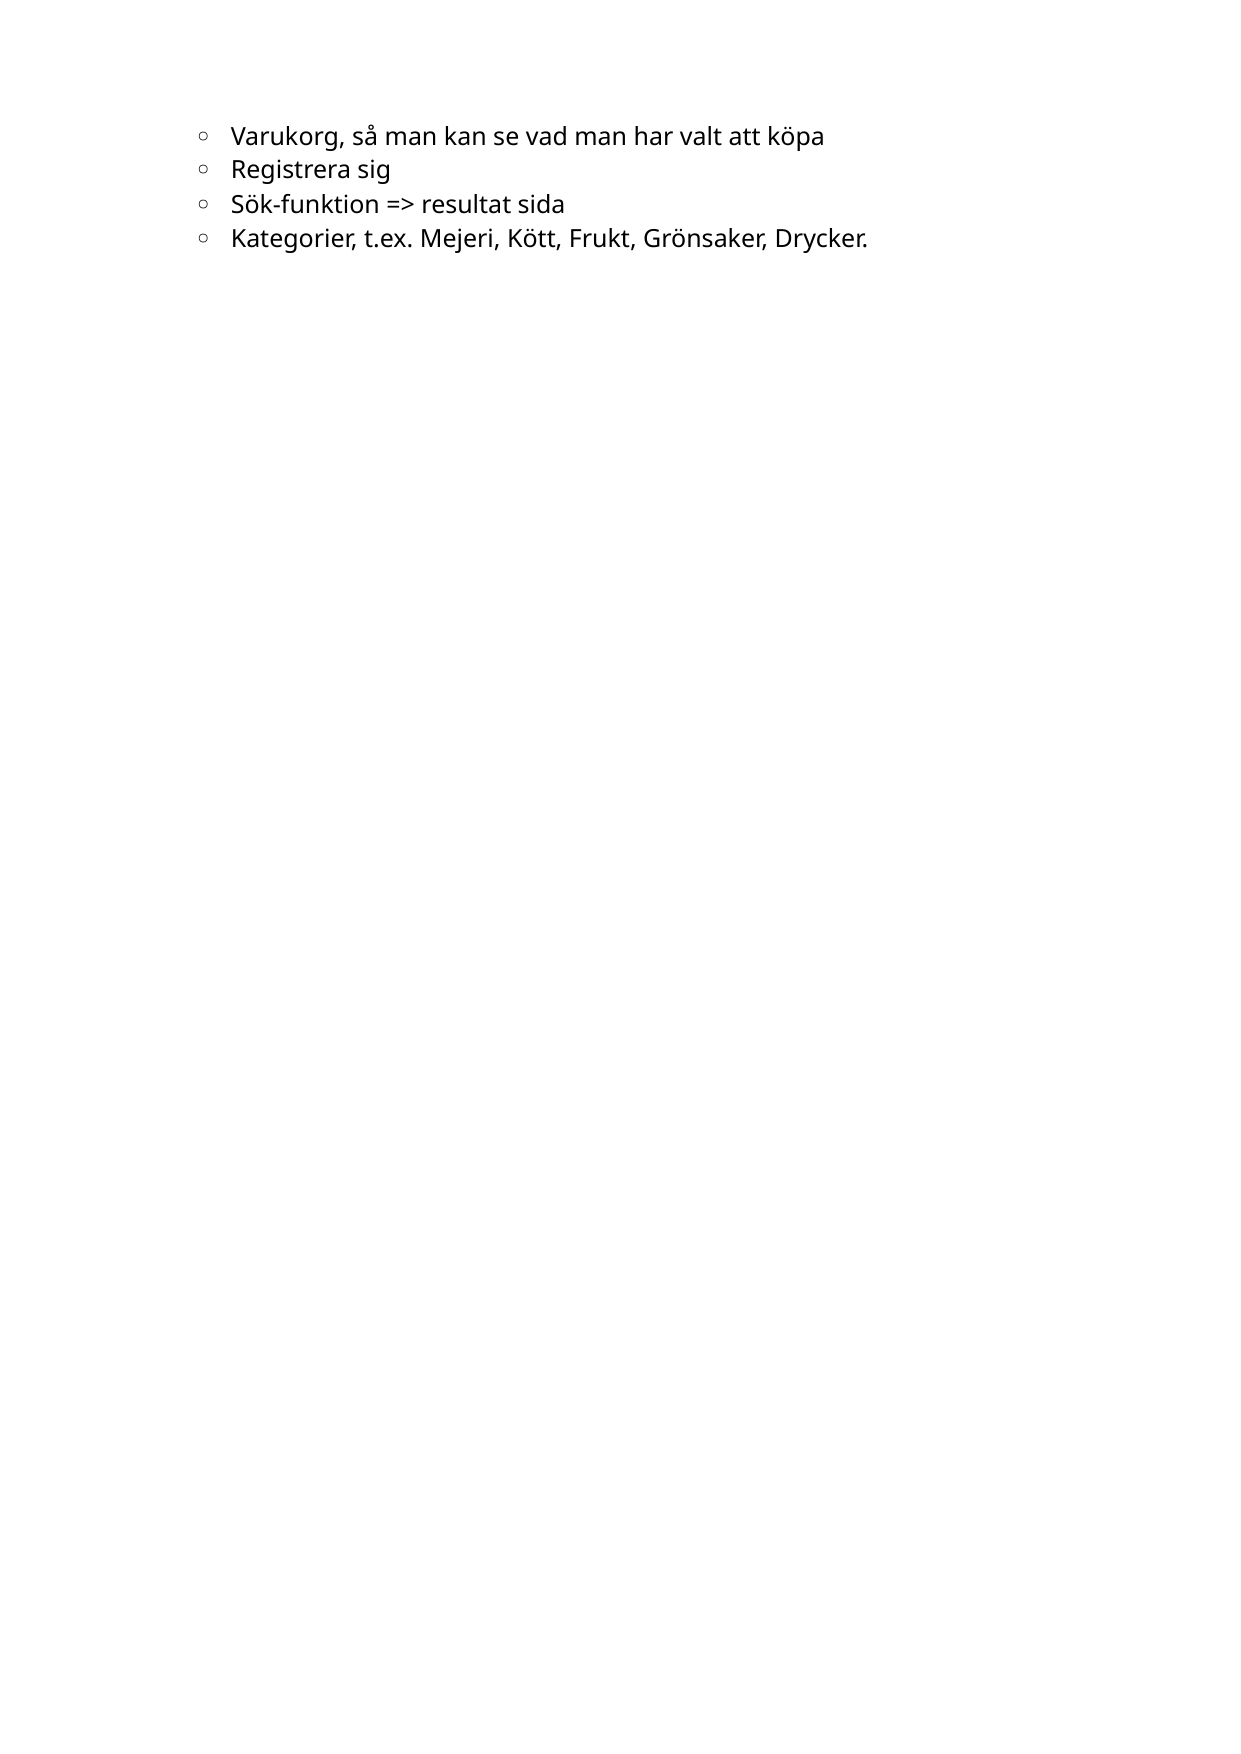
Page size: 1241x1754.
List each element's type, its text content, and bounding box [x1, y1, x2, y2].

list Kategorier, t.ex. Mejeri, Kött, Frukt, Grönsaker, Drycker. [193, 220, 1122, 254]
list Registrera sig [193, 152, 1122, 186]
list Varukorg, så man kan se vad man har valt att köpa [193, 118, 1122, 152]
list Sök-funktion => resultat sida [193, 186, 1122, 220]
